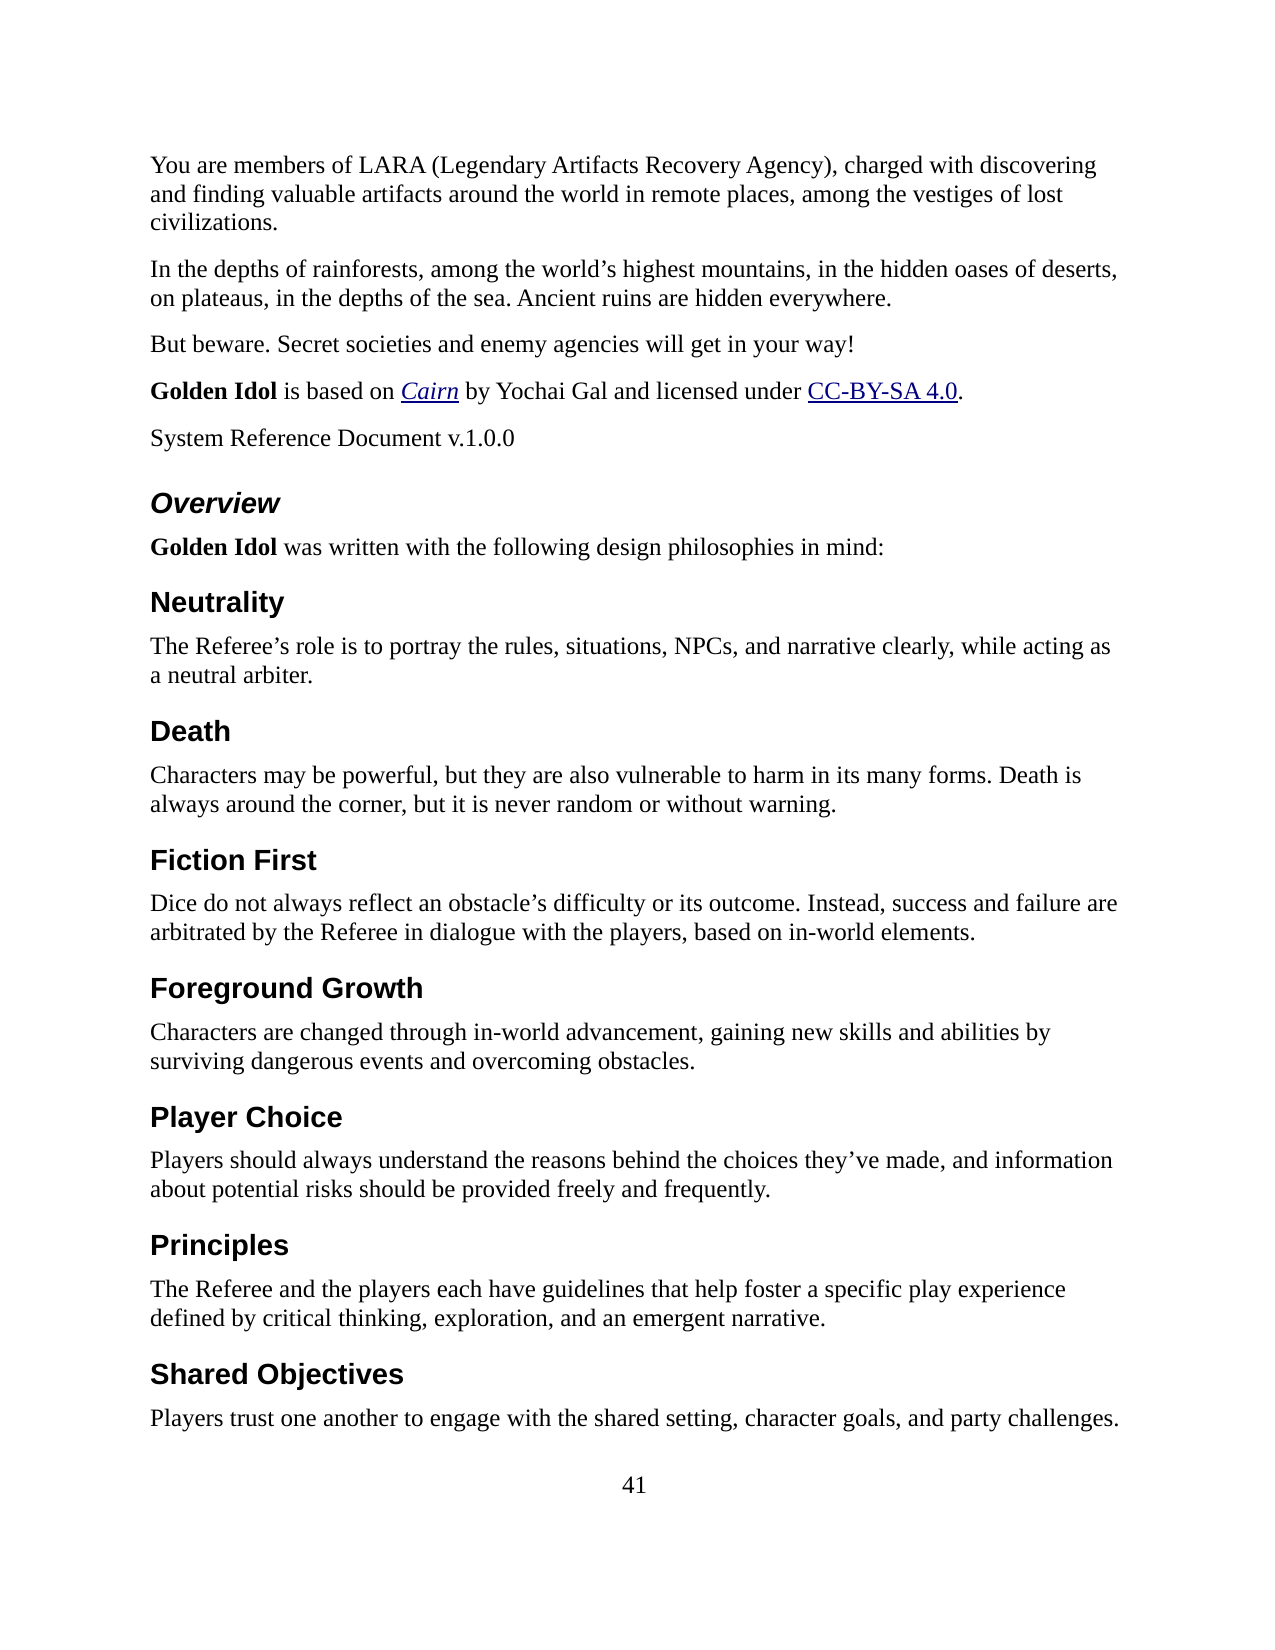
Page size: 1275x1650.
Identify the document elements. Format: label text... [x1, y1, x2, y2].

text In the depths of rainforests, among the world’s highest mountains, in the hidden oases of deserts, on plateaus, in the depths of the sea. Ancient ruins are hidden everywhere. [150, 254, 1125, 312]
text Players should always understand the reasons behind the choices they’ve made, and information about potential risks should be provided freely and frequently. [150, 1146, 1125, 1203]
subtitle Shared Objectives [150, 1357, 1125, 1390]
subtitle Player Choice [150, 1099, 1125, 1133]
text But beware. Secret societies and enemy agencies will get in your way! [150, 329, 1125, 358]
subtitle Death [150, 714, 1125, 747]
text The Referee and the players each have guidelines that help foster a specific play experience defined by critical thinking, exploration, and an emergent narrative. [150, 1274, 1125, 1332]
text You are members of LARA (Legendary Artifacts Recovery Agency), charged with discovering and finding valuable artifacts around the world in remote places, among the vestiges ​of lost civilizations. ​ [150, 150, 1125, 236]
subtitle Overview [150, 486, 1125, 519]
text Dice do not always reflect an obstacle’s difficulty or its outcome. Instead, success and failure are arbitrated by the Referee in dialogue with the players, based on in-world elements. [150, 888, 1125, 946]
text The Referee’s role is to portray the rules, situations, NPCs, and narrative clearly, while acting as a neutral arbiter. [150, 631, 1125, 689]
text Golden Idol is based on Cairn by Yochai Gal and licensed under CC-BY-SA 4.0. [150, 376, 1125, 405]
subtitle Fiction First [150, 842, 1125, 876]
text Players trust one another to engage with the shared setting, character goals, and party challenges. [150, 1403, 1125, 1431]
subtitle Neutrality [150, 585, 1125, 619]
subtitle Foreground Growth [150, 971, 1125, 1004]
text System Reference Document v.1.0.0 [150, 423, 1125, 452]
text Characters may be powerful, but they are also vulnerable to harm in its many forms. Death is always around the corner, but it is never random or without warning. [150, 760, 1125, 817]
subtitle Principles [150, 1228, 1125, 1262]
text Characters are changed through in-world advancement, gaining new skills and abilities by surviving dangerous events and overcoming obstacles. [150, 1017, 1125, 1074]
text Golden Idol was written with the following design philosophies in mind: [150, 532, 1125, 560]
